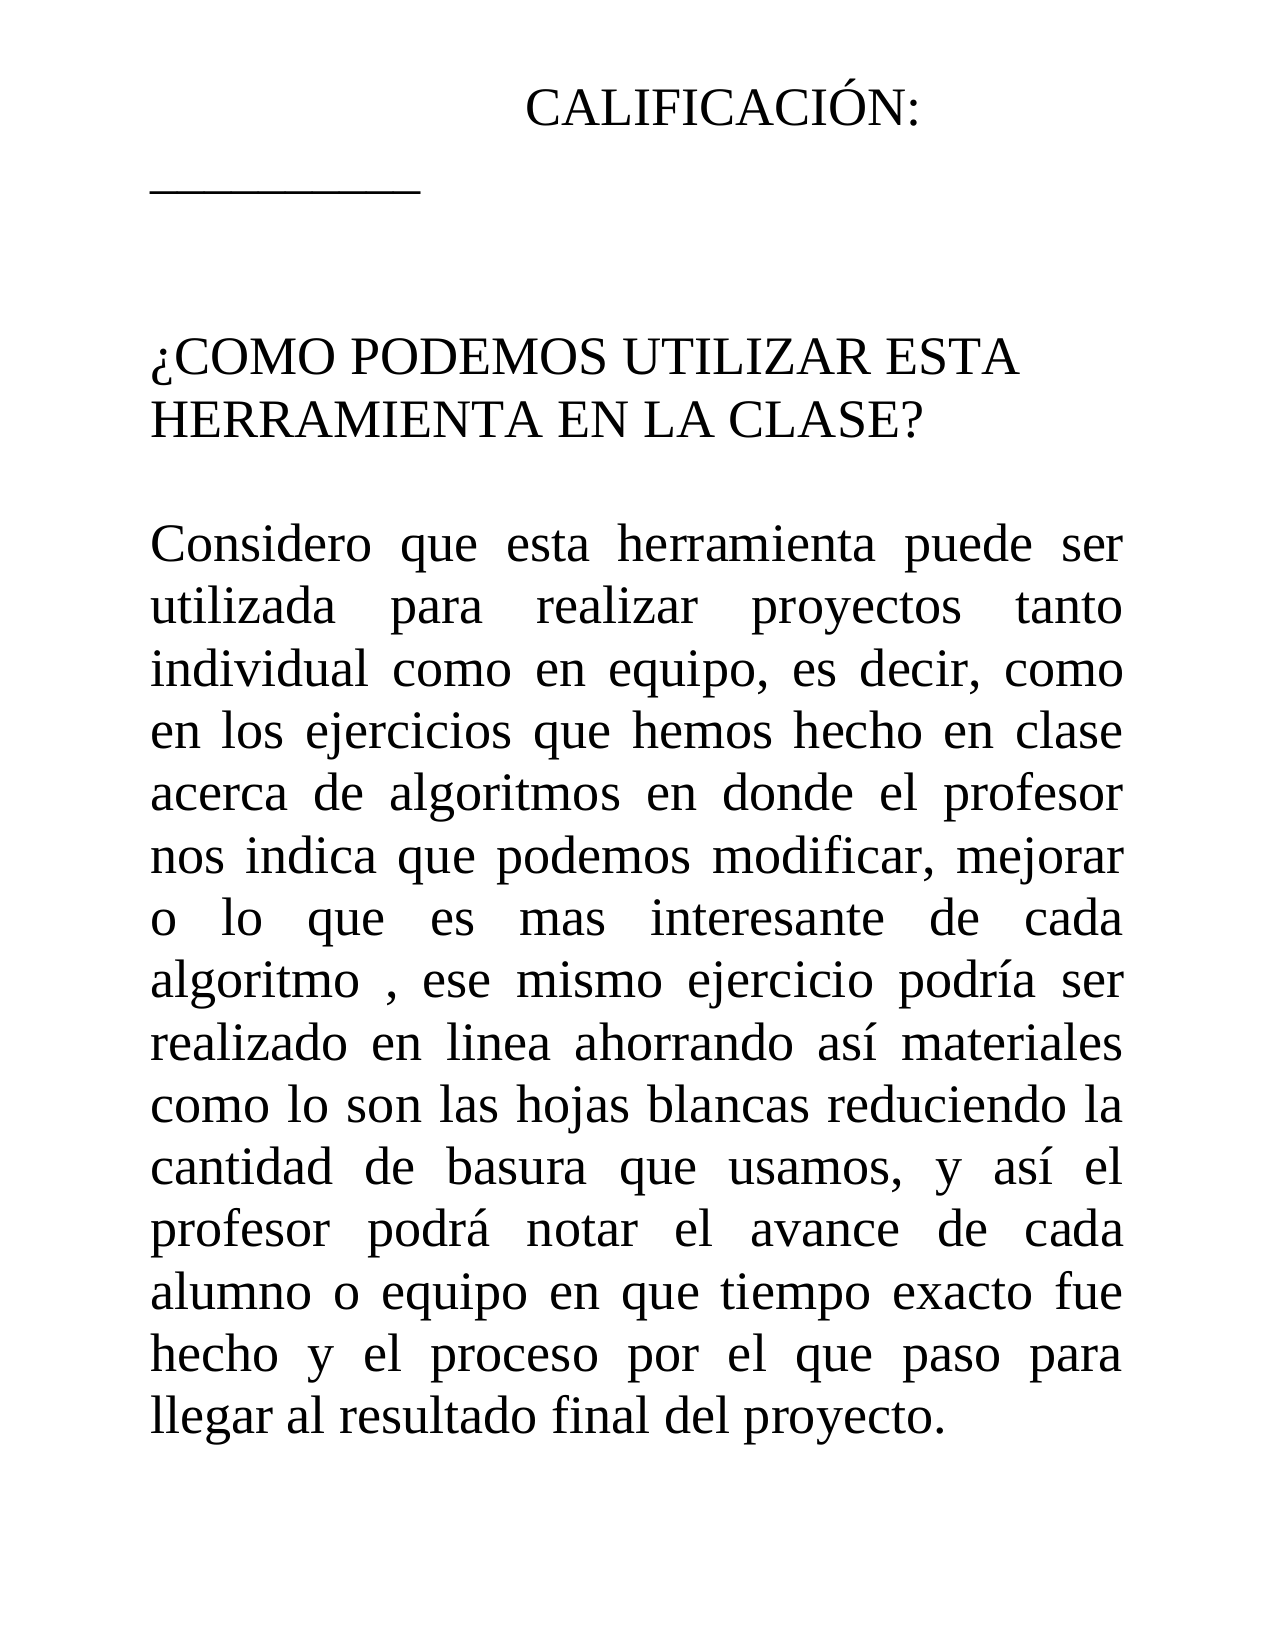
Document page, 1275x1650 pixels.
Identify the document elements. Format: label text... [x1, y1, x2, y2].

text ¿COMO PODEMOS UTILIZAR ESTA HERRAMIENTA EN LA CLASE? [150, 324, 1125, 449]
text CALIFICACIÓN: __________ [150, 75, 1125, 199]
text Considero que esta herramienta puede ser utilizada para realizar proyectos tanto individual como en equipo, es decir, como en los ejercicios que hemos hecho en clase acerca de algoritmos en donde el profesor nos indica que podemos modificar, mejorar o lo que es mas interesante de cada algoritmo , ese mismo ejercicio podría ser realizado en linea ahorrando así materiales como lo son las hojas blancas reduciendo la cantidad de basura que usamos, y así el profesor podrá notar el avance de cada alumno o equipo en que tiempo exacto fue hecho y el proceso por el que paso para llegar al resultado final del proyecto. [150, 511, 1125, 1445]
